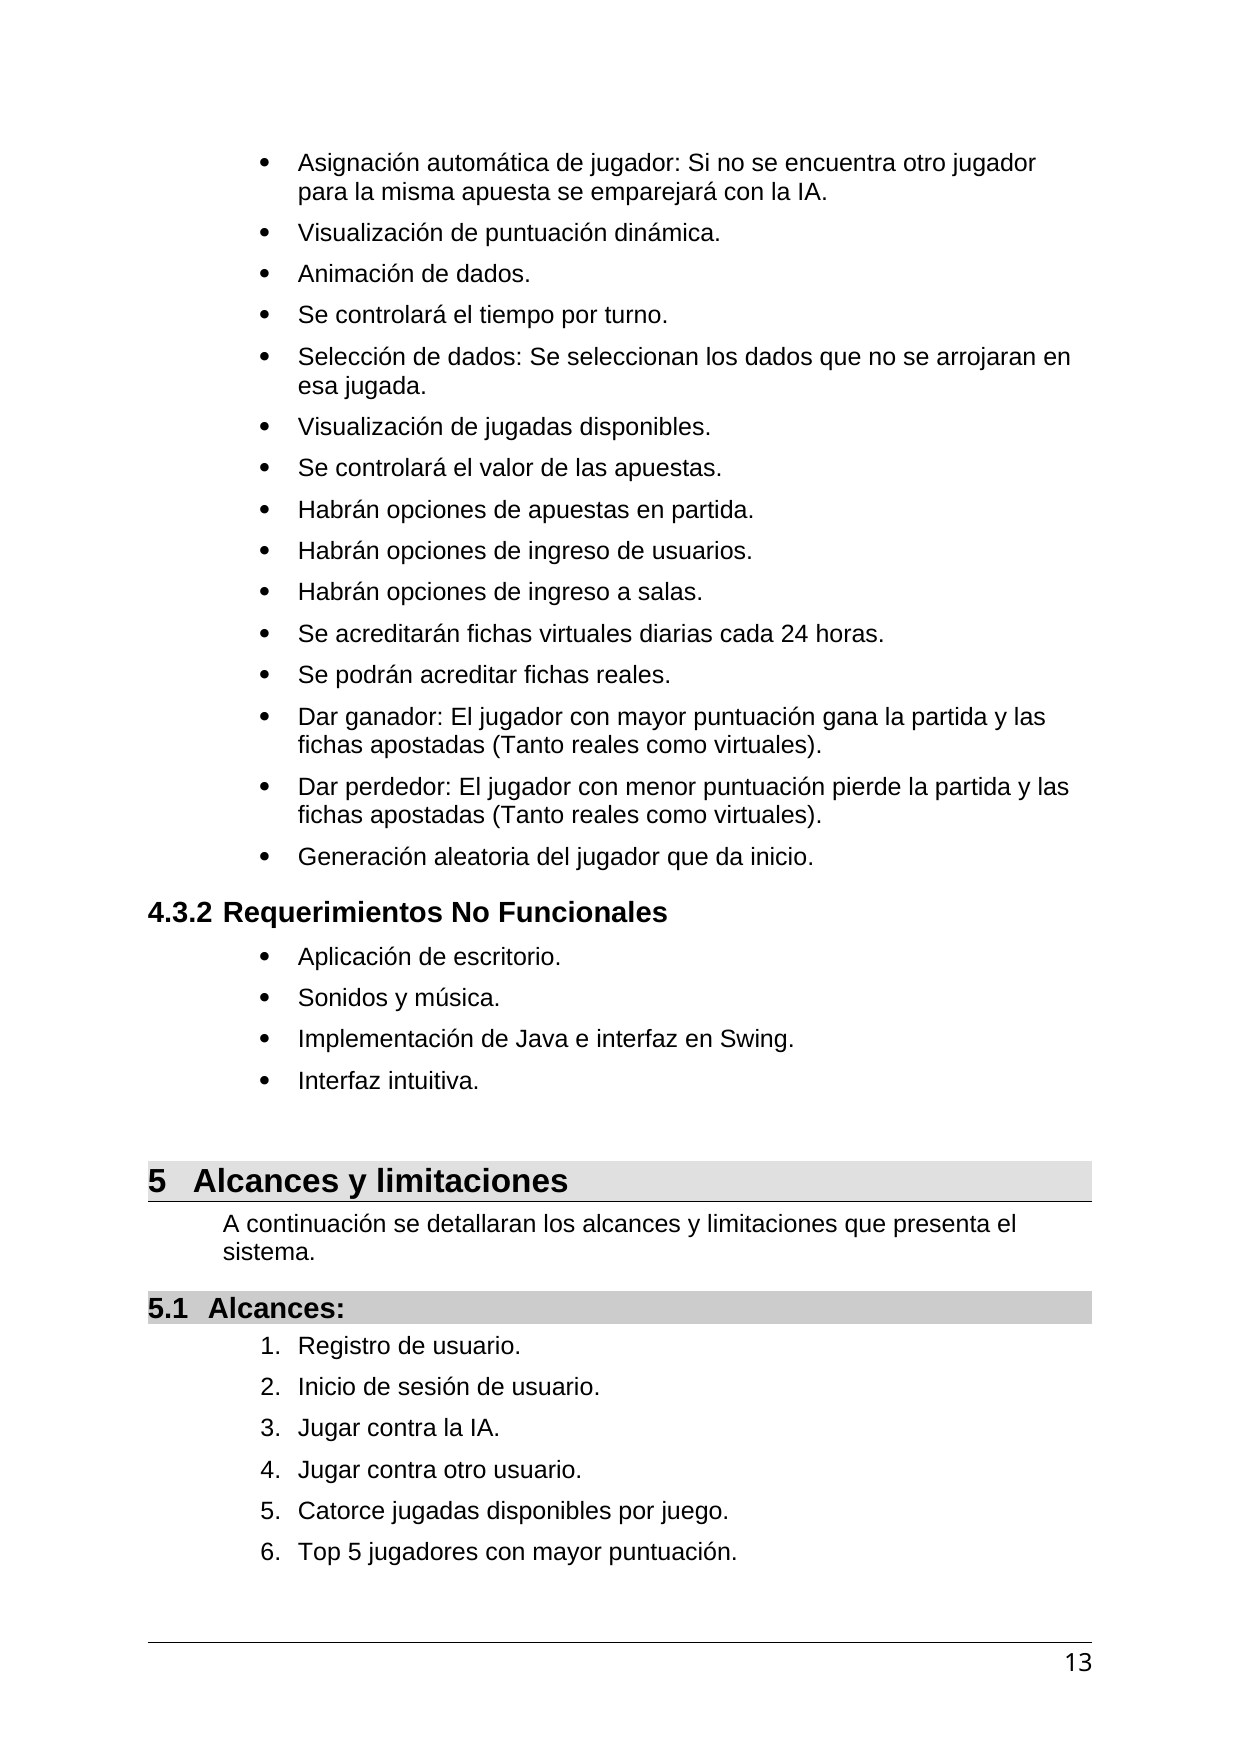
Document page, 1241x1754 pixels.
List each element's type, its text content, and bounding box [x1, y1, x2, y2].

list Visualización de puntuación dinámica. [260, 218, 1092, 247]
list Asignación automática de jugador: Si no se encuentra otro jugador para la misma apuesta se emparejará con la IA. [260, 148, 1092, 205]
list Interfaz intuitiva. [260, 1066, 1092, 1094]
list Registro de usuario. [260, 1331, 1092, 1359]
list Dar ganador: El jugador con mayor puntuación gana la partida y las fichas apostadas (Tanto reales como virtuales). [260, 701, 1092, 759]
list Generación aleatoria del jugador que da inicio. [260, 842, 1092, 871]
list Habrán opciones de ingreso a salas. [260, 577, 1092, 606]
list Catorce jugadas disponibles por juego. [260, 1496, 1092, 1524]
list Se controlará el valor de las apuestas. [260, 453, 1092, 482]
list Jugar contra otro usuario. [260, 1454, 1092, 1483]
list Aplicación de escritorio. [260, 942, 1092, 970]
list Top 5 jugadores con mayor puntuación. [260, 1537, 1092, 1566]
text A continuación se detallaran los alcances y limitaciones que presenta el sistema. [223, 1208, 1092, 1266]
list Se acreditarán fichas virtuales diarias cada 24 horas. [260, 619, 1092, 648]
list Se controlará el tiempo por turno. [260, 301, 1092, 329]
subtitle Requerimientos No Funcionales [148, 896, 1092, 929]
subtitle Alcances: [148, 1291, 1092, 1324]
list Se podrán acreditar fichas reales. [260, 660, 1092, 689]
list Inicio de sesión de usuario. [260, 1372, 1092, 1401]
list Jugar contra la IA. [260, 1413, 1092, 1442]
list Selección de dados: Se seleccionan los dados que no se arrojaran en esa jugada. [260, 342, 1092, 399]
list Dar perdedor: El jugador con menor puntuación pierde la partida y las fichas apostadas (Tanto reales como virtuales). [260, 772, 1092, 829]
list Visualización de jugadas disponibles. [260, 412, 1092, 441]
list Habrán opciones de ingreso de usuarios. [260, 536, 1092, 565]
subtitle Alcances y limitaciones [148, 1161, 1092, 1201]
list Implementación de Java e interfaz en Swing. [260, 1024, 1092, 1053]
list Sonidos y música. [260, 983, 1092, 1012]
list Animación de dados. [260, 259, 1092, 288]
list Habrán opciones de apuestas en partida. [260, 495, 1092, 523]
